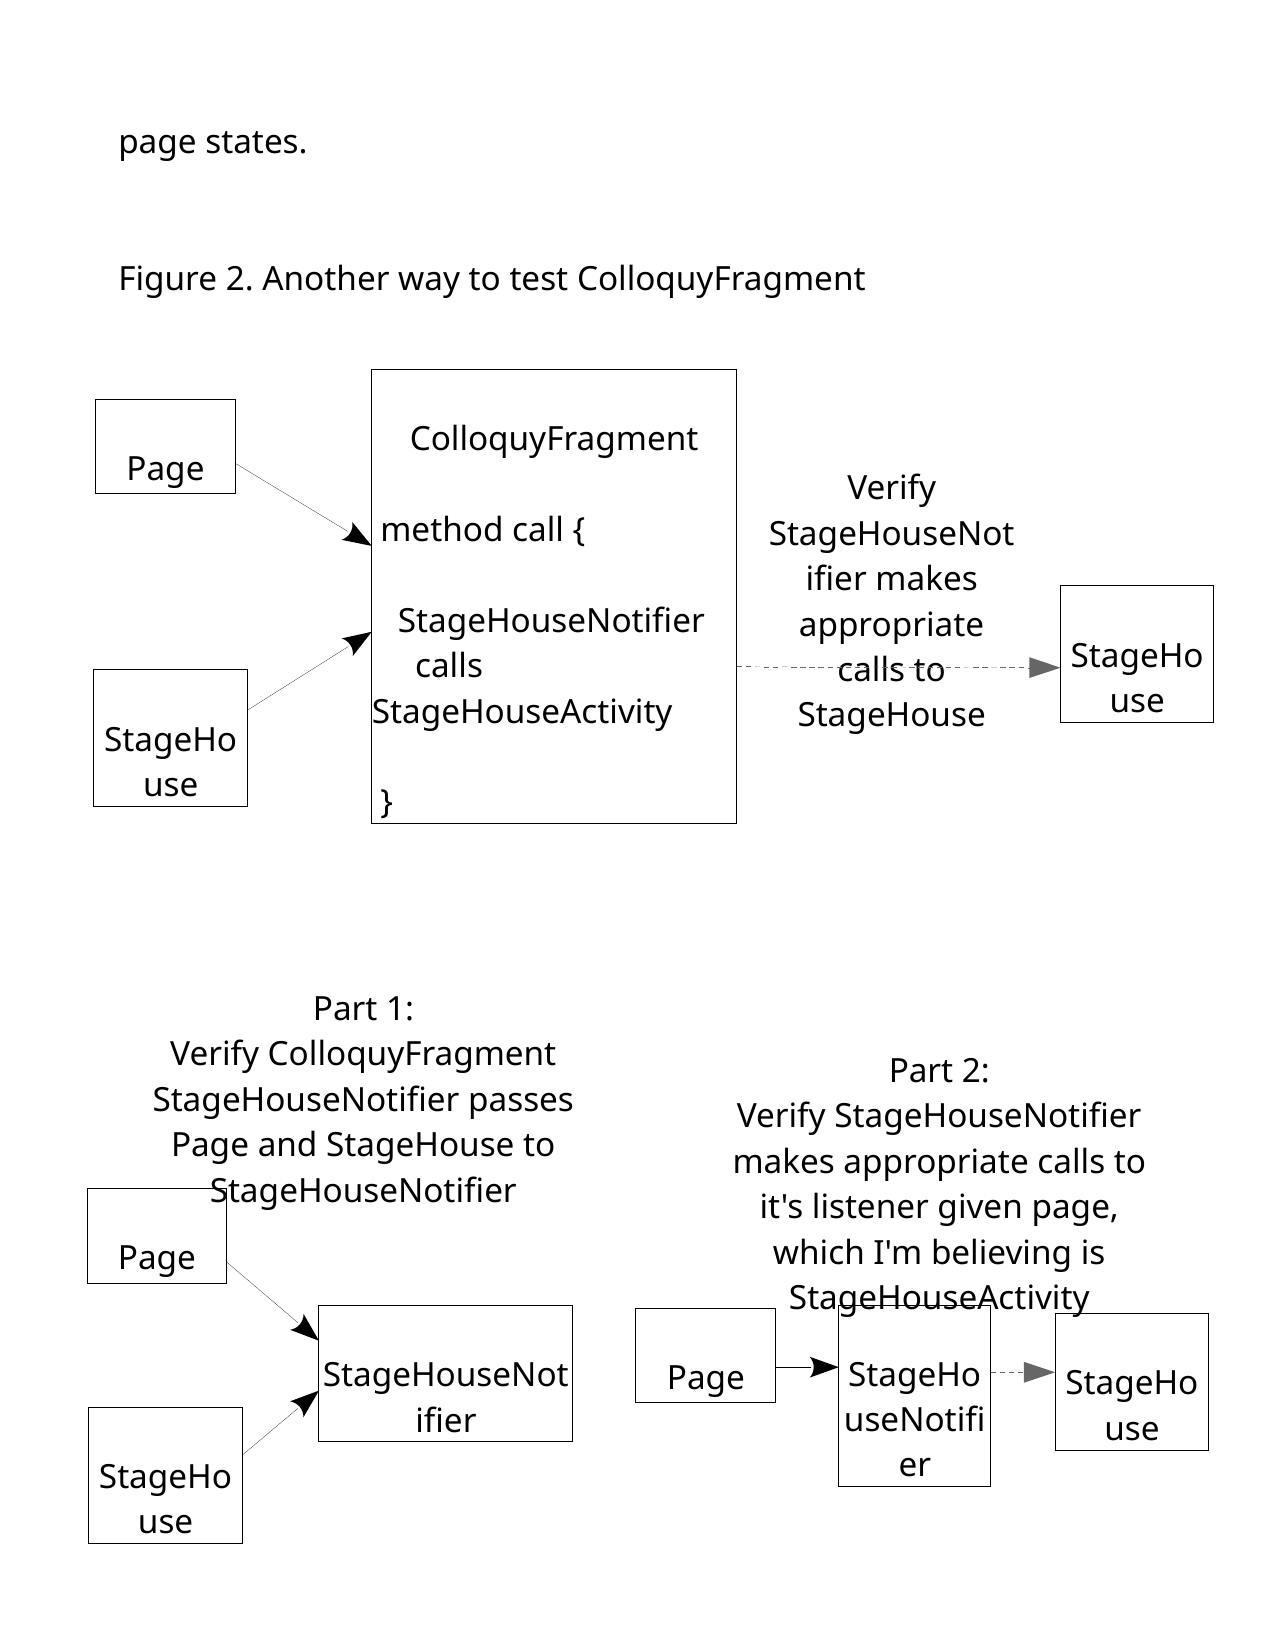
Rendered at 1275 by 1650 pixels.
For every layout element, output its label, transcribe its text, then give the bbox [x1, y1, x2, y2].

text Figure 2. Another way to test ColloquyFragment [118, 254, 1157, 300]
text page states. [118, 118, 1157, 163]
